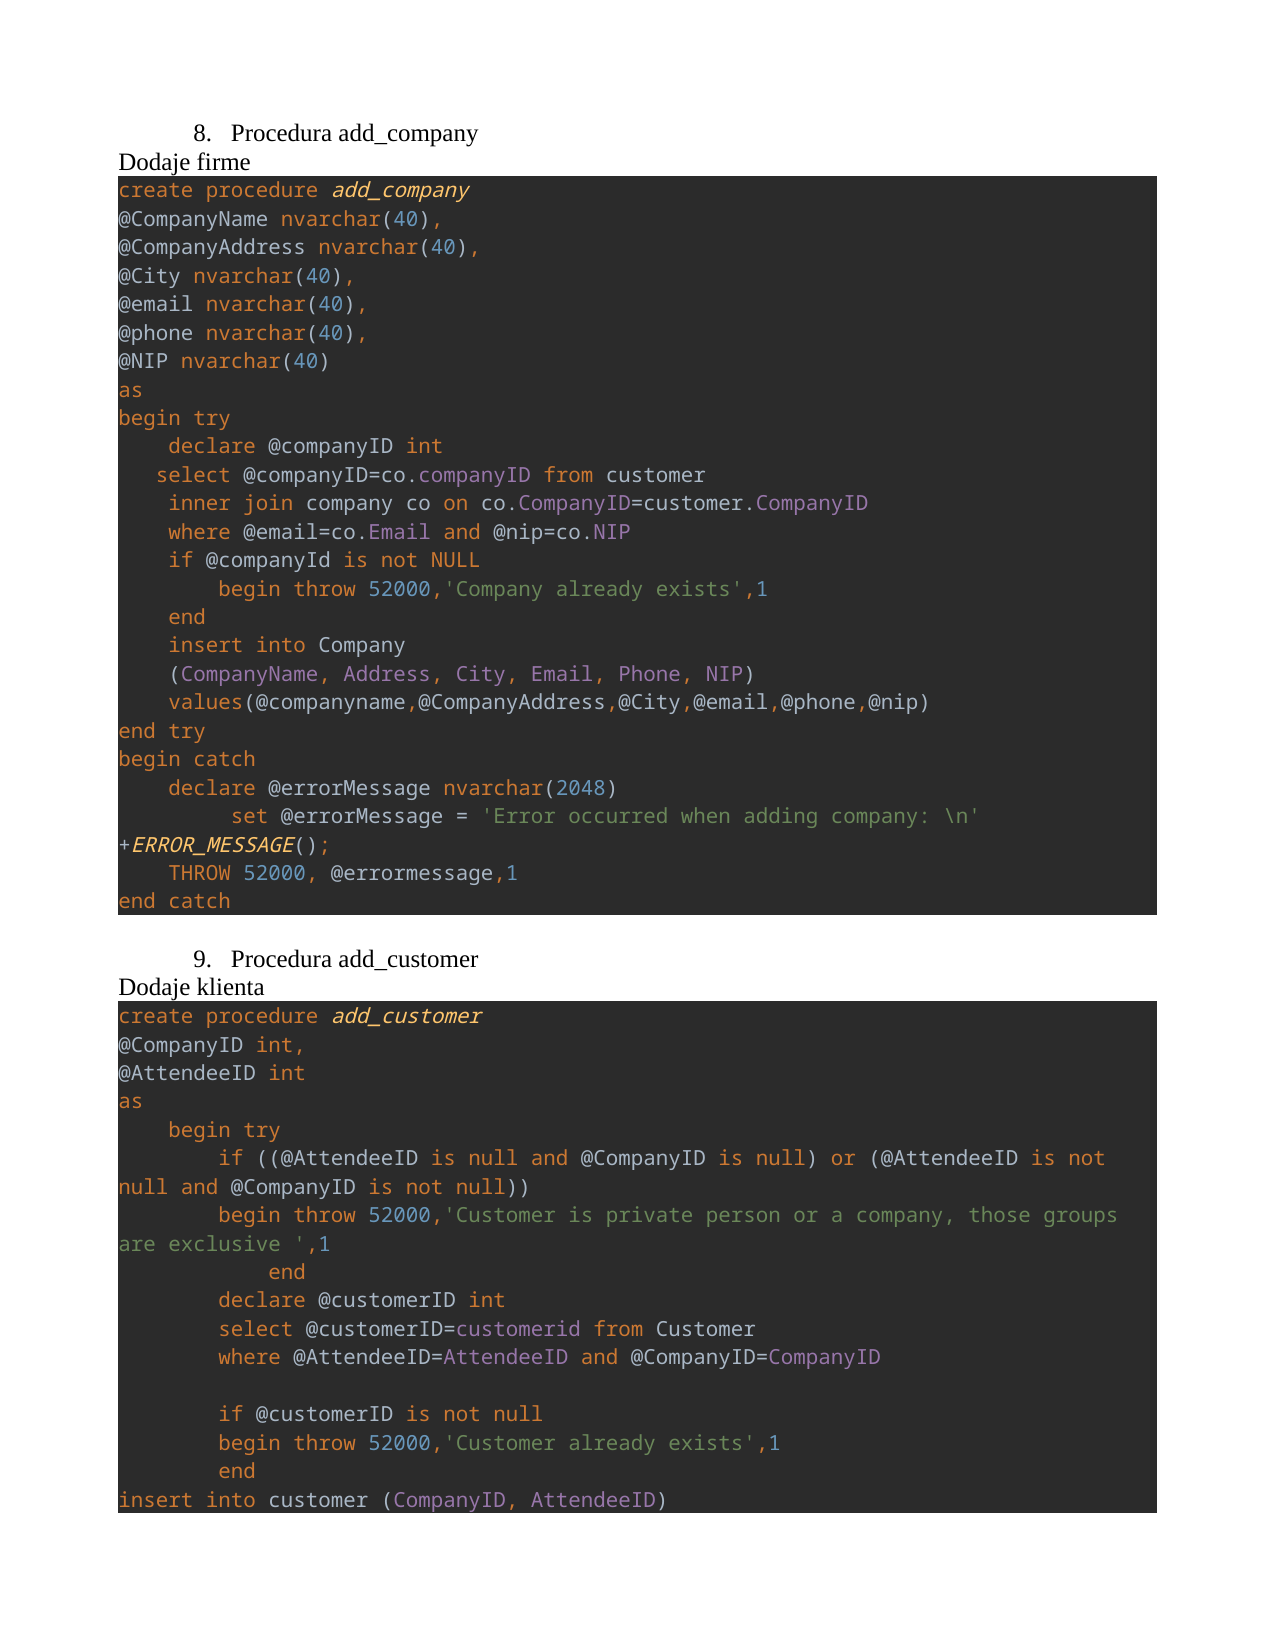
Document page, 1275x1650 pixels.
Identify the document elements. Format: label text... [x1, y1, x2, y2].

text create procedure add_company @CompanyName nvarchar(40), @CompanyAddress nvarchar(40), @City nvarchar(40), @email nvarchar(40), @phone nvarchar(40), @NIP nvarchar(40) as begin try declare @companyID int select @companyID=co.companyID from customer inner join company co on co.CompanyID=customer.CompanyID where @email=co.Email and @nip=co.NIP if @companyId is not NULL begin throw 52000,'Company already exists',1 end insert into Company (CompanyName, Address, City, Email, Phone, NIP) values(@companyname,@CompanyAddress,@City,@email,@phone,@nip) end try begin catch declare @errorMessage nvarchar(2048) set @errorMessage = 'Error occurred when adding company: \n' +ERROR_MESSAGE(); THROW 52000, @errormessage,1 end catch [118, 176, 1157, 915]
text Dodaje klienta [118, 972, 1157, 1001]
text create procedure add_customer @CompanyID int, @AttendeeID int as begin try if ((@AttendeeID is null and @CompanyID is null) or (@AttendeeID is not null and @CompanyID is not null)) begin throw 52000,'Customer is private person or a company, those groups are exclusive ',1 end declare @customerID int select @customerID=customerid from Customer where @AttendeeID=AttendeeID and @CompanyID=CompanyID if @customerID is not null begin throw 52000,'Customer already exists',1 end insert into customer (CompanyID, AttendeeID) [118, 1001, 1157, 1513]
list Procedura add_company [193, 118, 1157, 147]
text Dodaje firme [118, 147, 1157, 176]
list Procedura add_customer [193, 944, 1157, 972]
